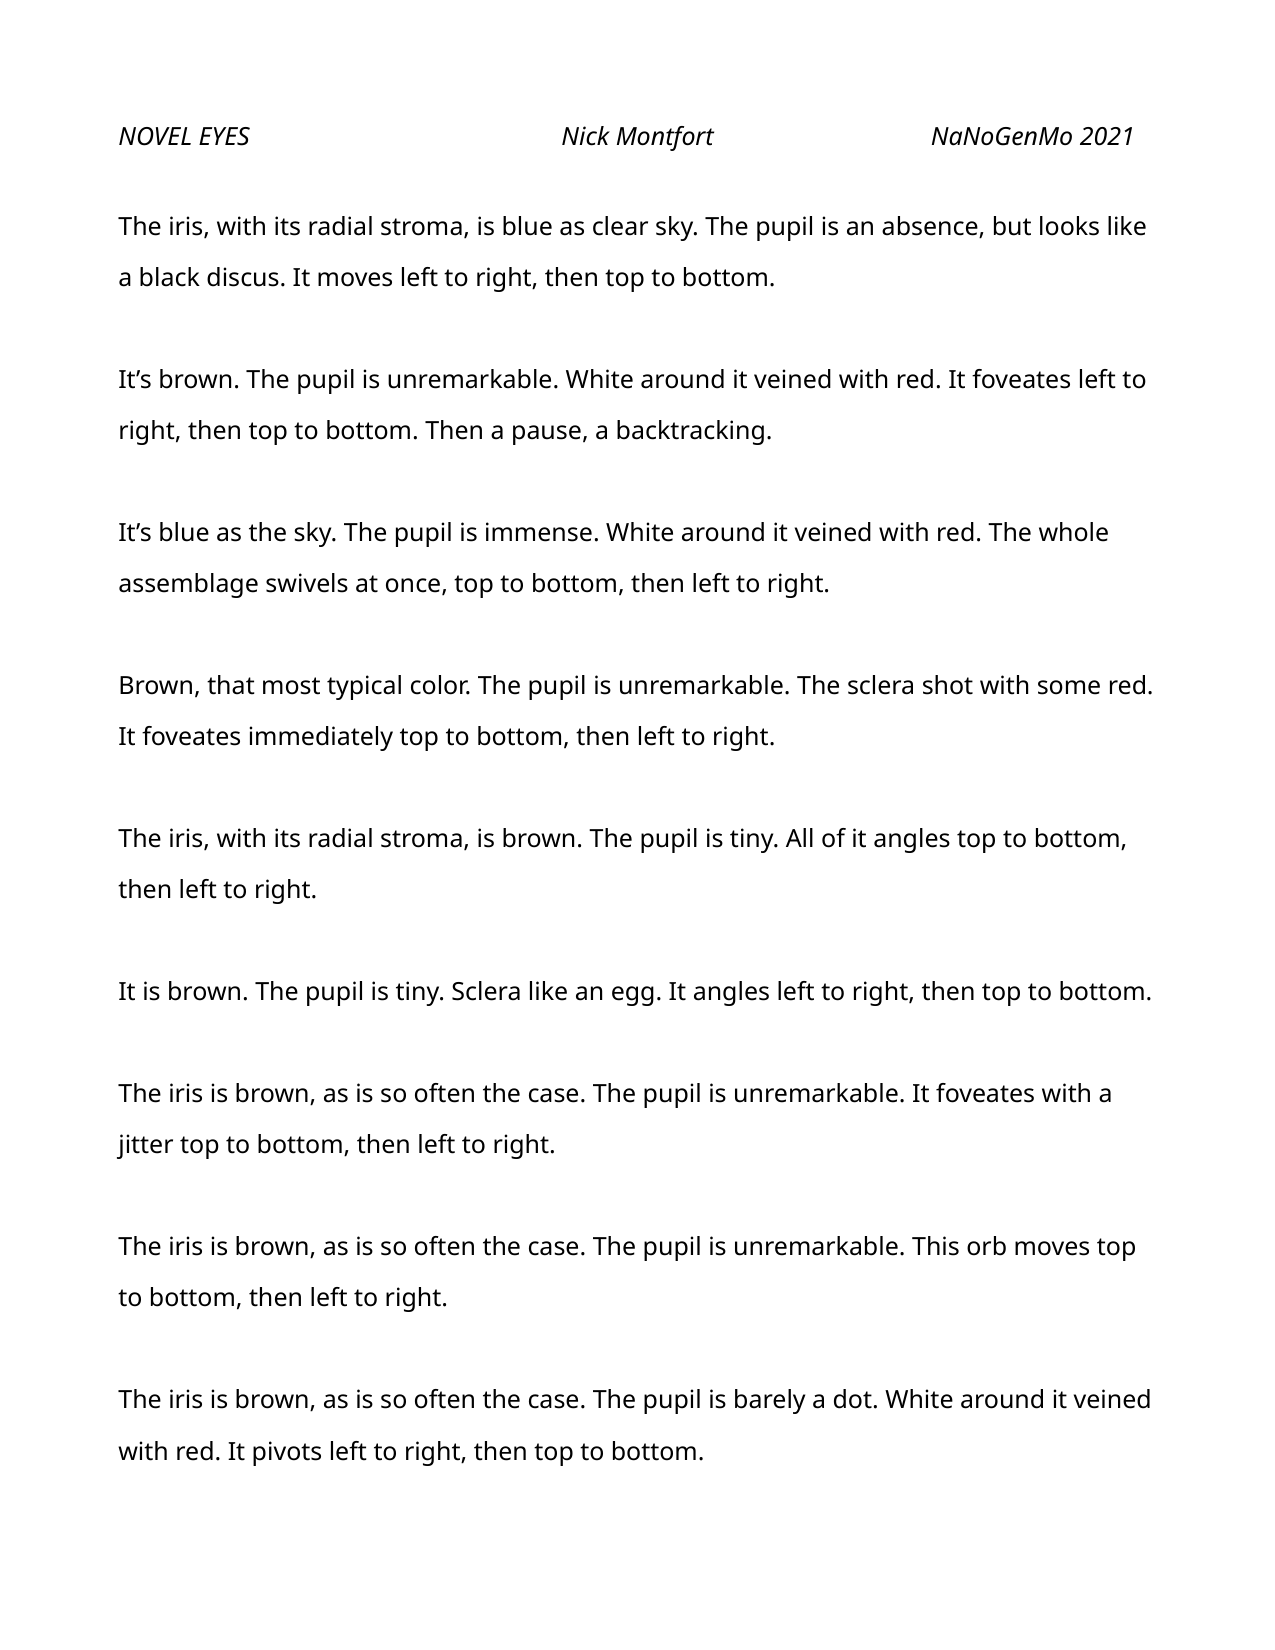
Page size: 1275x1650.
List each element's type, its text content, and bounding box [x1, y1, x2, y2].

text Brown, that most typical color. The pupil is unremarkable. The sclera shot with some red. It foveates immediately top to bottom, then left to right. [118, 667, 1157, 753]
text The iris is brown, as is so often the case. The pupil is unremarkable. It foveates with a jitter top to bottom, then left to right. [118, 1076, 1157, 1161]
text It’s blue as the sky. The pupil is immense. White around it veined with red. The whole assemblage swivels at once, top to bottom, then left to right. [118, 514, 1157, 599]
text The iris is brown, as is so often the case. The pupil is unremarkable. This orb moves top to bottom, then left to right. [118, 1229, 1157, 1314]
text The iris, with its radial stroma, is blue as clear sky. The pupil is an absence, but looks like a black discus. It moves left to right, then top to bottom. [118, 208, 1157, 293]
text It’s brown. The pupil is unremarkable. White around it veined with red. It foveates left to right, then top to bottom. Then a pause, a backtracking. [118, 361, 1157, 446]
text It is brown. The pupil is tiny. Sclera like an egg. It angles left to right, then top to bottom. [118, 974, 1157, 1008]
text The iris is brown, as is so often the case. The pupil is barely a dot. White around it veined with red. It pivots left to right, then top to bottom. [118, 1382, 1157, 1467]
text The iris, with its radial stroma, is brown. The pupil is tiny. All of it angles top to bottom, then left to right. [118, 821, 1157, 906]
